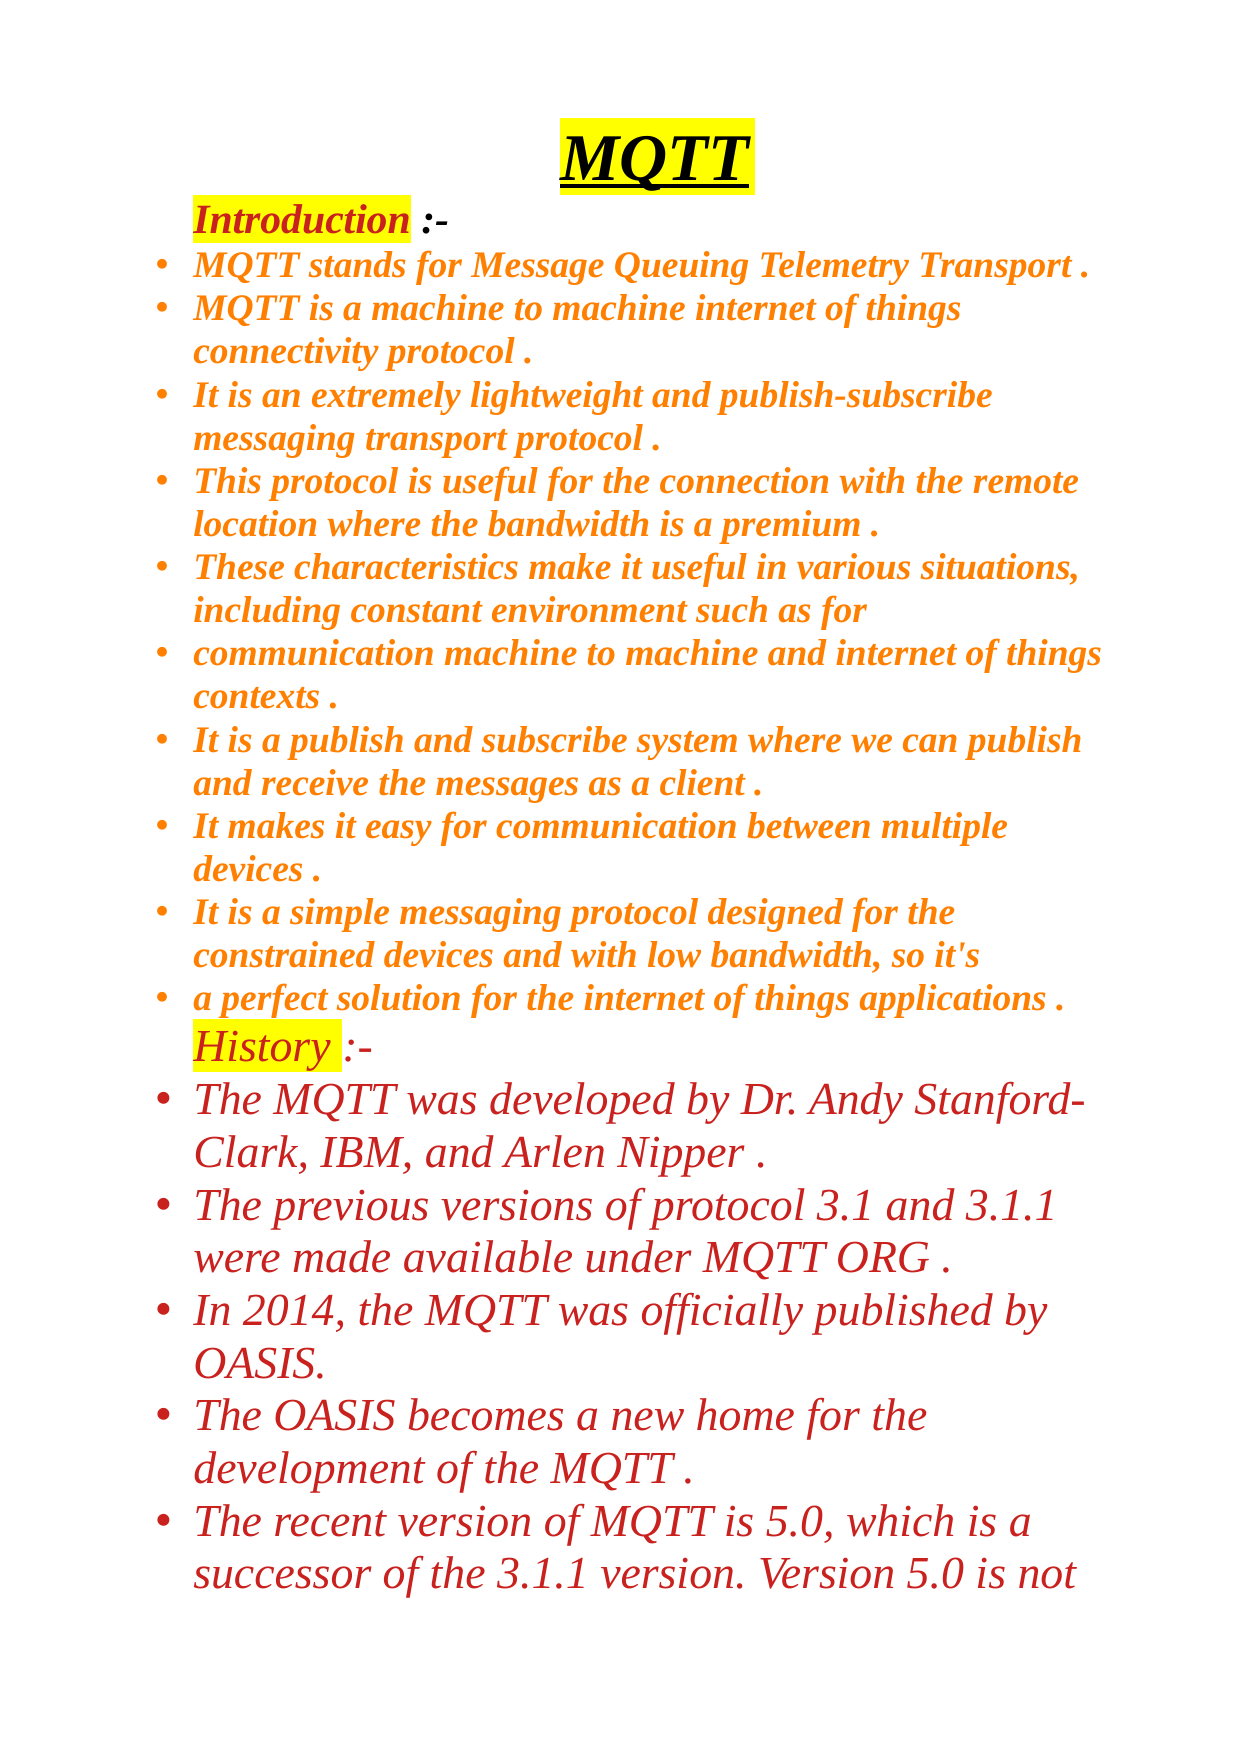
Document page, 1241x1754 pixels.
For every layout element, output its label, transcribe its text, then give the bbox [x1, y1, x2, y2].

list The OASIS becomes a new home for the development of the MQTT . [156, 1388, 1122, 1493]
list The recent version of MQTT is 5.0, which is a successor of the 3.1.1 version. Version 5.0 is not [156, 1493, 1122, 1599]
list communication machine to machine and internet of things contexts . [156, 631, 1122, 717]
list In 2014, the MQTT was officially published by OASIS. [156, 1282, 1122, 1388]
list It is a simple messaging protocol designed for the constrained devices and with low bandwidth, so it's [156, 889, 1122, 976]
list The MQTT was developed by Dr. Andy Stanford-Clark, IBM, and Arlen Nipper . [156, 1072, 1122, 1177]
list a perfect solution for the internet of things applications . [156, 976, 1122, 1019]
list It is a publish and subscribe system where we can publish and receive the messages as a client . [156, 717, 1122, 803]
list These characteristics make it useful in various situations, including constant environment such as for [156, 544, 1122, 631]
list It is an extremely lightweight and publish-subscribe messaging transport protocol . [156, 372, 1122, 458]
list The previous versions of protocol 3.1 and 3.1.1 were made available under MQTT ORG . [156, 1177, 1122, 1282]
list MQTT is a machine to machine internet of things connectivity protocol . [156, 286, 1122, 372]
list MQTT stands for Message Queuing Telemetry Transport . [156, 243, 1122, 286]
list It makes it easy for communication between multiple devices . [156, 803, 1122, 889]
list Introduction :- [156, 195, 1122, 243]
list This protocol is useful for the connection with the remote location where the bandwidth is a premium . [156, 458, 1122, 544]
list History :- [156, 1019, 1122, 1072]
list MQTT [156, 118, 1122, 195]
